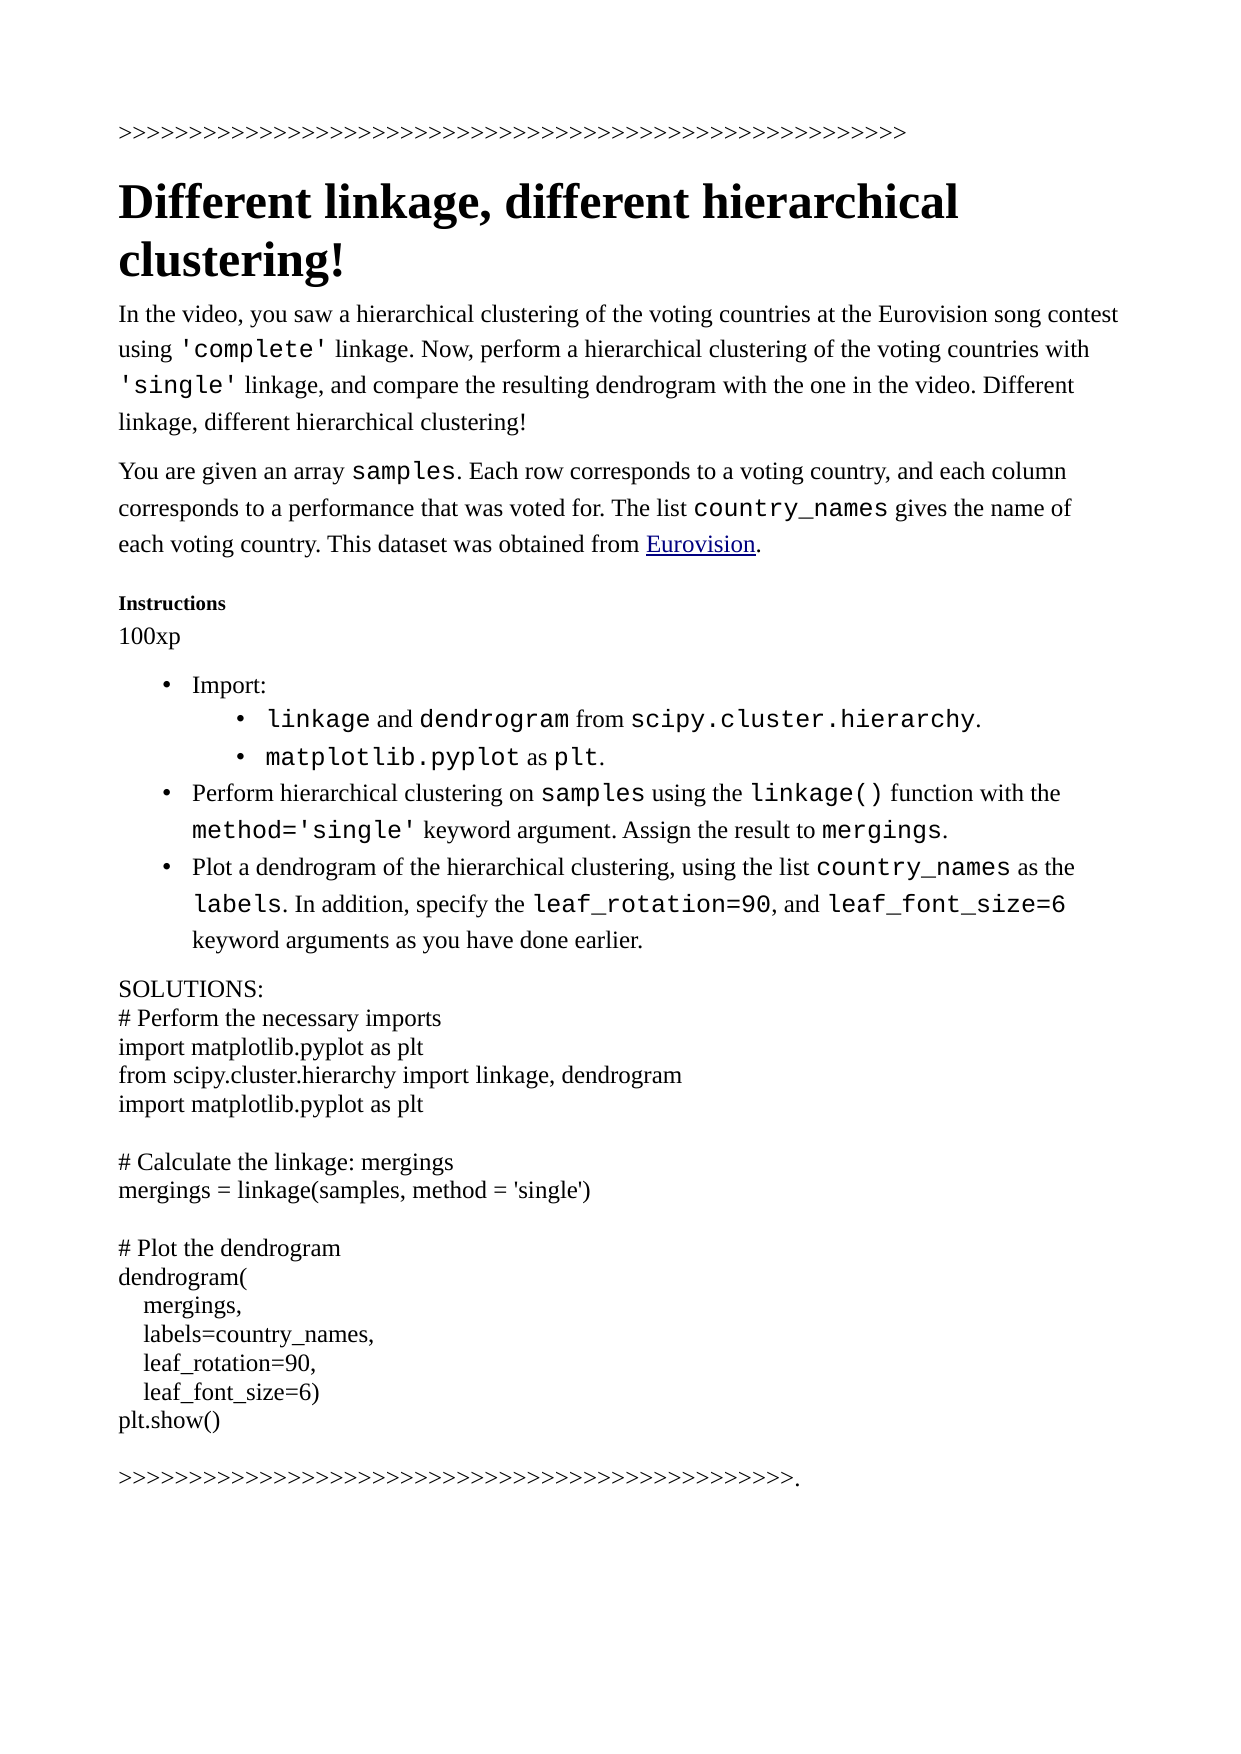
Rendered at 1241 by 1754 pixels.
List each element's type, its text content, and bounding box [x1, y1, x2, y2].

text import matplotlib.pyplot as plt [118, 1032, 1122, 1061]
text SOLUTIONS: [118, 974, 1122, 1003]
list matplotlib.pyplot as plt. [236, 742, 1122, 772]
list linkage and dendrogram from scipy.cluster.hierarchy. [236, 704, 1122, 735]
text mergings, [118, 1291, 1122, 1319]
text from scipy.cluster.hierarchy import linkage, dendrogram [118, 1061, 1122, 1089]
text You are given an array samples. Each row corresponds to a voting country, and each column corresponds to a performance that was voted for. The list country_names gives the name of each voting country. This dataset was obtained from Eurovision. [118, 456, 1122, 558]
subtitle Instructions [118, 591, 1122, 615]
text dendrogram( [118, 1262, 1122, 1291]
list Import: [162, 670, 1122, 699]
text # Perform the necessary imports [118, 1003, 1122, 1032]
text In the video, you saw a hierarchical clustering of the voting countries at the Eurovision song contest using 'complete' linkage. Now, perform a hierarchical clustering of the voting countries with 'single' linkage, and compare the resulting dendrogram with the one in the video. Different linkage, different hierarchical clustering! [118, 299, 1122, 436]
text mergings = linkage(samples, method = 'single') [118, 1176, 1122, 1204]
text import matplotlib.pyplot as plt [118, 1089, 1122, 1118]
text labels=country_names, [118, 1319, 1122, 1348]
text # Calculate the linkage: mergings [118, 1147, 1122, 1176]
text >>>>>>>>>>>>>>>>>>>>>>>>>>>>>>>>>>>>>>>>>>>>>>>>>>>>>>>> [118, 118, 1122, 147]
list Plot a dendrogram of the hierarchical clustering, using the list country_names as the labels. In addition, specify the leaf_rotation=90, and leaf_font_size=6 keyword arguments as you have done earlier. [162, 852, 1122, 954]
subtitle Different linkage, different hierarchical clustering! [118, 172, 1122, 287]
text leaf_font_size=6) [118, 1377, 1122, 1406]
text >>>>>>>>>>>>>>>>>>>>>>>>>>>>>>>>>>>>>>>>>>>>>>>>. [118, 1463, 1122, 1492]
text plt.show() [118, 1406, 1122, 1434]
text # Plot the dendrogram [118, 1233, 1122, 1262]
text 100xp [118, 621, 1122, 650]
list Perform hierarchical clustering on samples using the linkage() function with the method='single' keyword argument. Assign the result to mergings. [162, 778, 1122, 846]
text leaf_rotation=90, [118, 1348, 1122, 1377]
